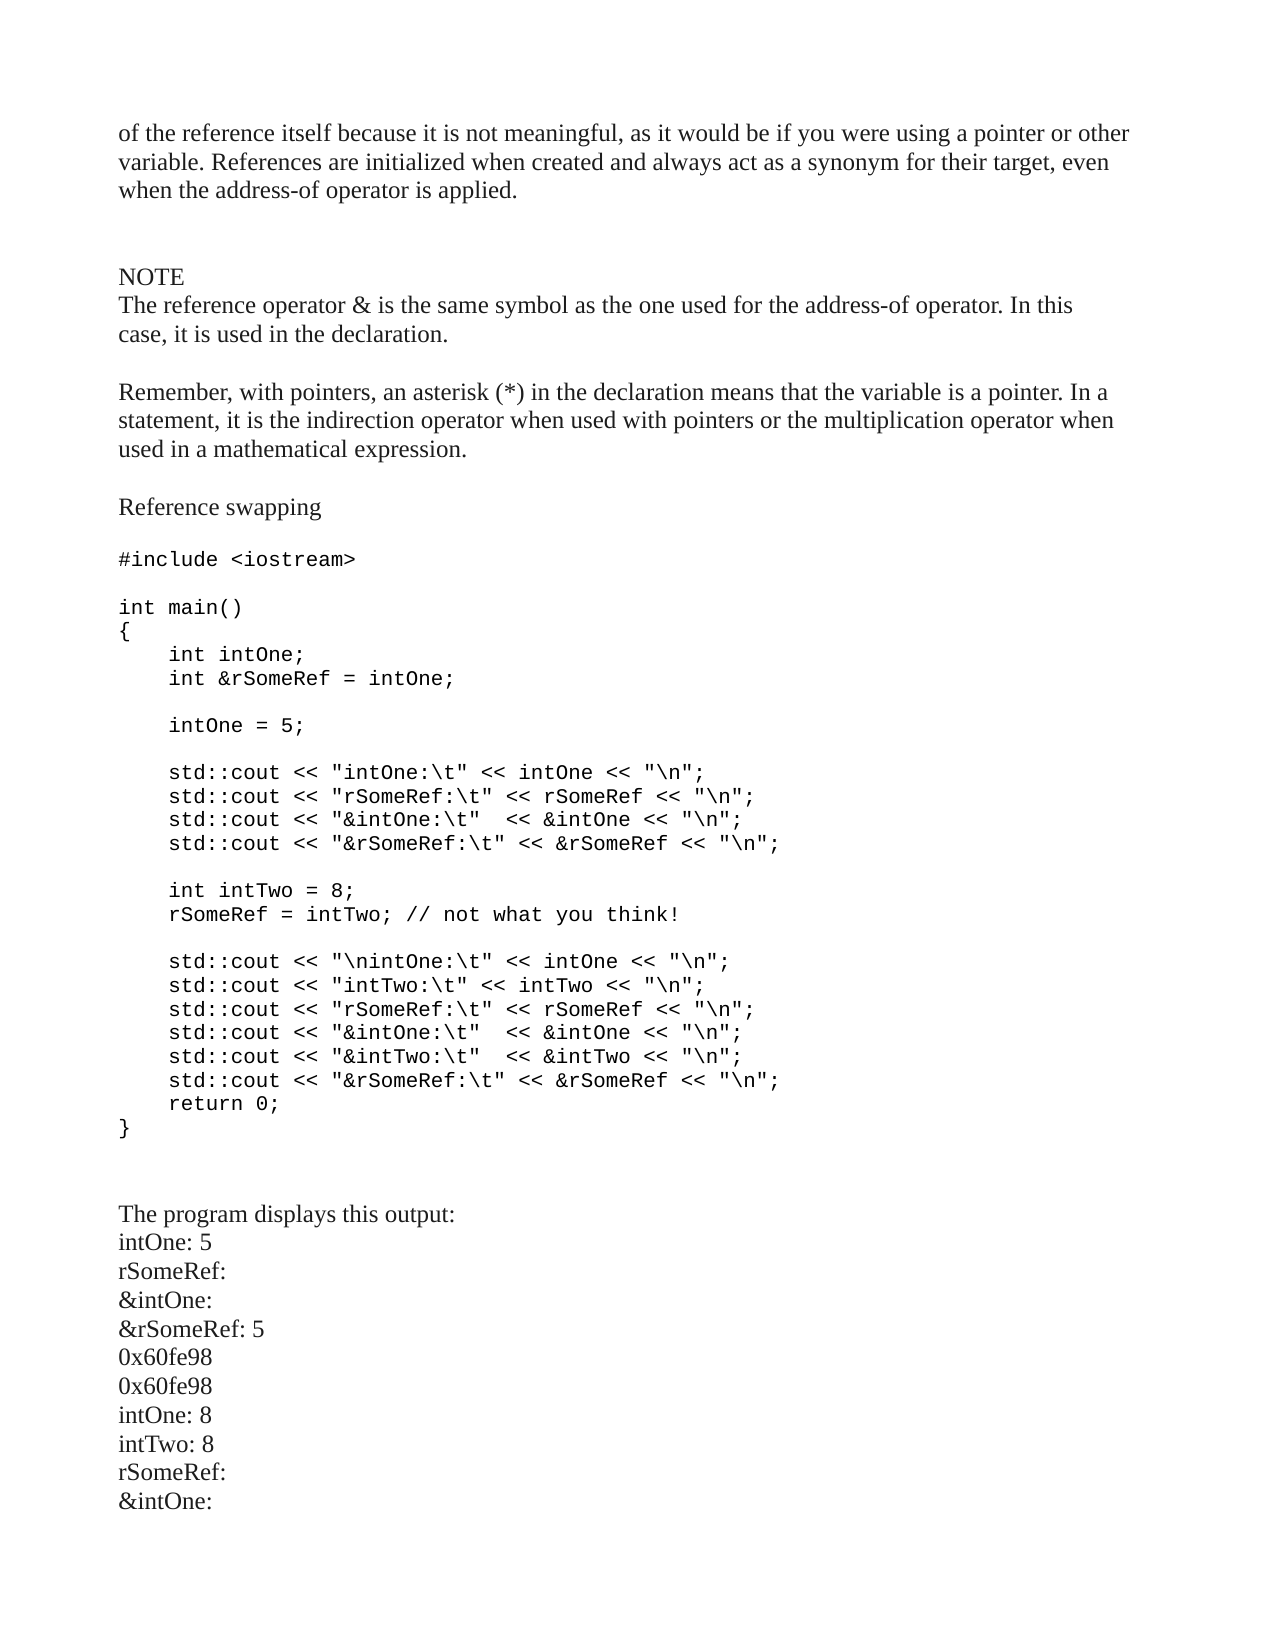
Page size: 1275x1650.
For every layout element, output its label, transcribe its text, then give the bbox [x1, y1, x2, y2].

text int intOne; [118, 644, 1157, 668]
text intOne: 8 [118, 1400, 1157, 1429]
text Remember, with pointers, an asterisk (*) in the declaration means that the variable is a pointer. In a [118, 377, 1157, 406]
text #include <iostream> [118, 549, 1157, 573]
text std::cout << "&intOne:\t" << &intOne << "\n"; [118, 1022, 1157, 1046]
text 0x60fe98 [118, 1342, 1157, 1371]
text std::cout << "\nintOne:\t" << intOne << "\n"; [118, 951, 1157, 975]
text NOTE [118, 262, 1157, 291]
text int &rSomeRef = intOne; [118, 668, 1157, 691]
text std::cout << "&intOne:\t" << &intOne << "\n"; [118, 809, 1157, 833]
text used in a mathematical expression. [118, 434, 1157, 463]
text std::cout << "&intTwo:\t" << &intTwo << "\n"; [118, 1046, 1157, 1069]
text intTwo: 8 [118, 1429, 1157, 1457]
text The reference operator & is the same symbol as the one used for the address-of operator. In this [118, 291, 1157, 319]
text std::cout << "intOne:\t" << intOne << "\n"; [118, 762, 1157, 786]
text rSomeRef: [118, 1256, 1157, 1285]
text std::cout << "&rSomeRef:\t" << &rSomeRef << "\n"; [118, 1069, 1157, 1093]
text intOne = 5; [118, 715, 1157, 738]
text case, it is used in the declaration. [118, 319, 1157, 348]
text } [118, 1117, 1157, 1141]
text of the reference itself because it is not meaningful, as it would be if you were using a pointer or other variable. References are initialized when created and always act as a synonym for their target, even when the address-of operator is applied. [118, 118, 1157, 204]
text &intOne: [118, 1486, 1157, 1515]
text int main() [118, 597, 1157, 620]
text std::cout << "rSomeRef:\t" << rSomeRef << "\n"; [118, 786, 1157, 809]
text The program displays this output: [118, 1199, 1157, 1227]
text 0x60fe98 [118, 1371, 1157, 1400]
text statement, it is the indirection operator when used with pointers or the multiplication operator when [118, 406, 1157, 434]
text Reference swapping [118, 492, 1157, 521]
text std::cout << "&rSomeRef:\t" << &rSomeRef << "\n"; [118, 833, 1157, 857]
text rSomeRef = intTwo; // not what you think! [118, 904, 1157, 928]
text { [118, 620, 1157, 644]
text &intOne: [118, 1285, 1157, 1314]
text std::cout << "intTwo:\t" << intTwo << "\n"; [118, 975, 1157, 999]
text return 0; [118, 1093, 1157, 1117]
text intOne: 5 [118, 1227, 1157, 1256]
text int intTwo = 8; [118, 880, 1157, 904]
text std::cout << "rSomeRef:\t" << rSomeRef << "\n"; [118, 999, 1157, 1022]
text rSomeRef: [118, 1457, 1157, 1486]
text &rSomeRef: 5 [118, 1314, 1157, 1342]
